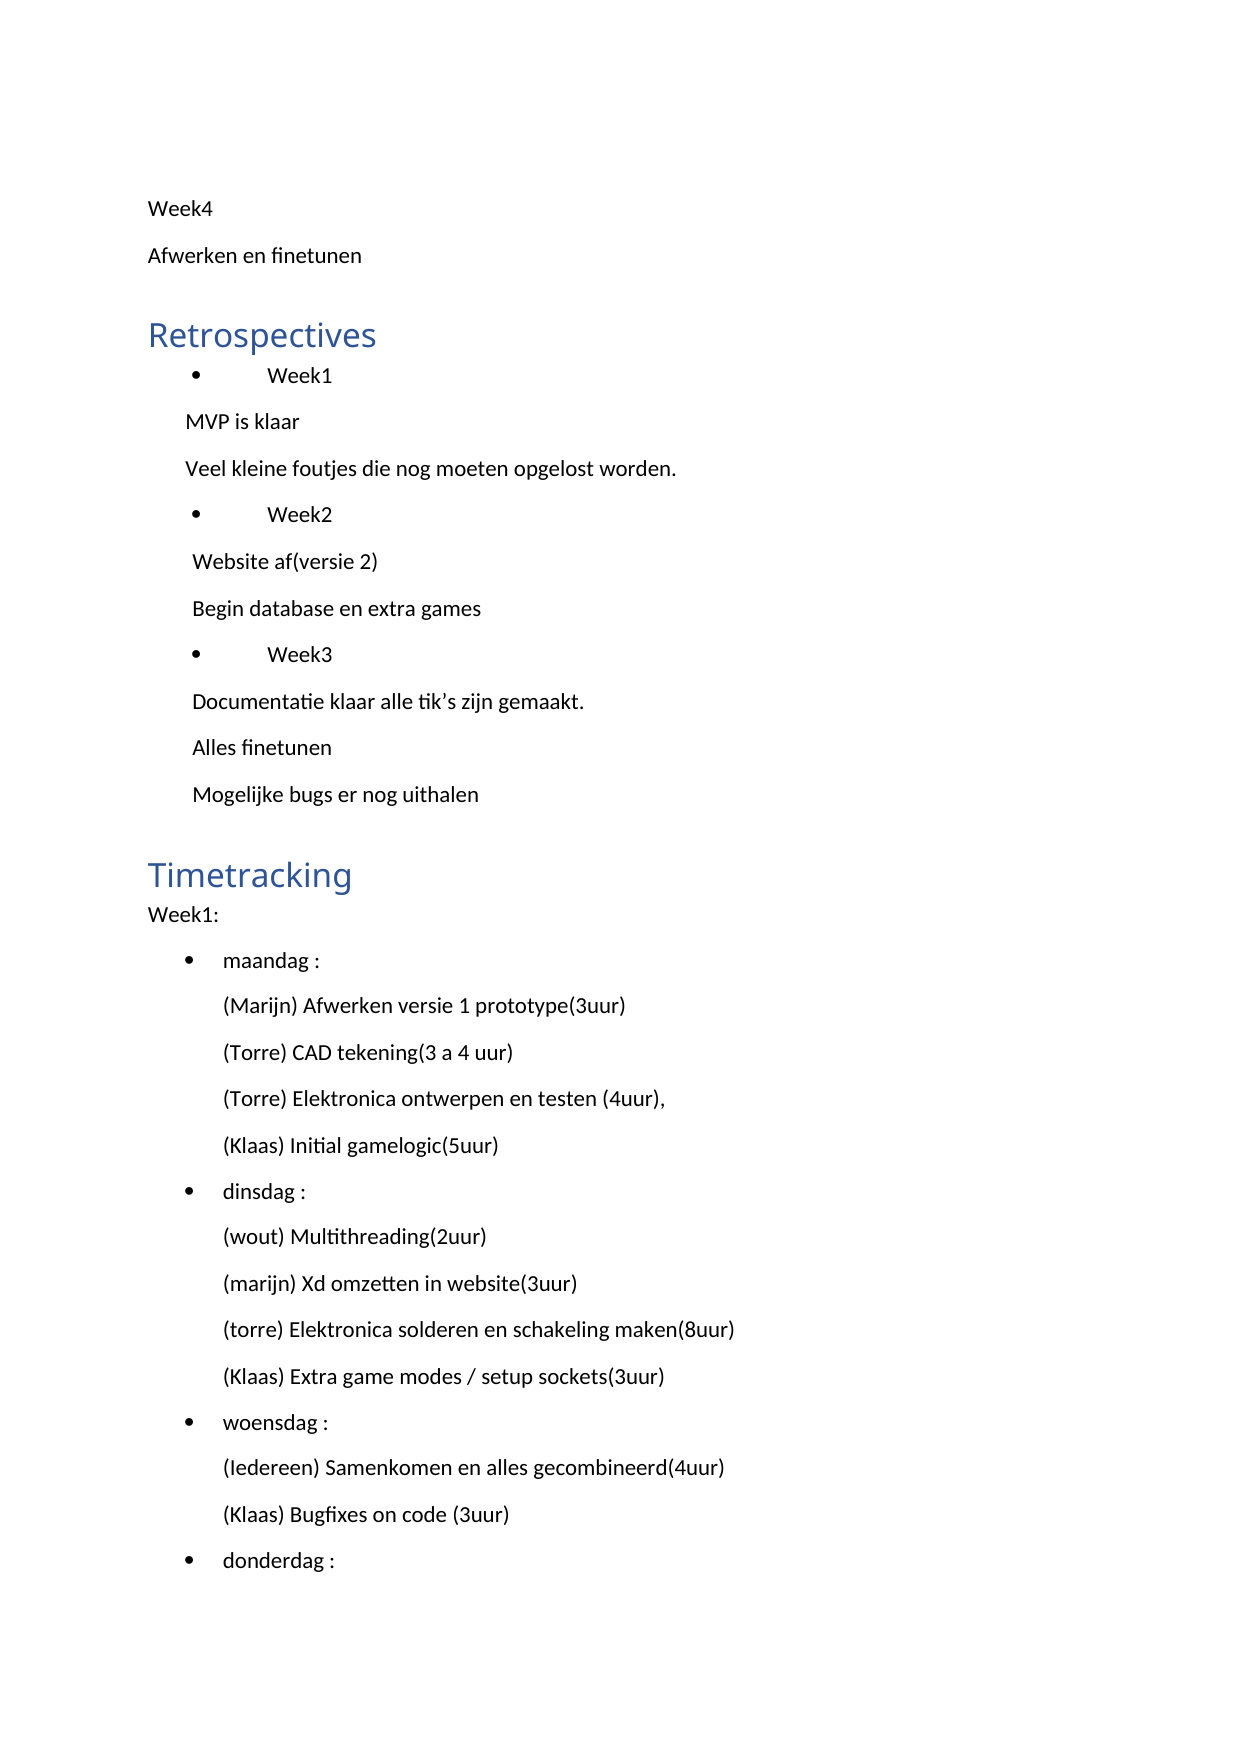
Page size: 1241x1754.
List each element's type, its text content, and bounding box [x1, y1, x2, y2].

text (Marijn) Afwerken versie 1 prototype(3uur) [223, 991, 1093, 1019]
text (Iedereen) Samenkomen en alles gecombineerd(4uur) [223, 1453, 1093, 1481]
text Alles finetunen [148, 733, 1093, 761]
list maandag : [185, 947, 1093, 974]
list Week2 [192, 501, 1093, 528]
text (wout) Multithreading(2uur) [223, 1222, 1093, 1250]
text Veel kleine foutjes die nog moeten opgelost worden. [148, 454, 1093, 482]
text (torre) Elektronica solderen en schakeling maken(8uur) [223, 1315, 1093, 1343]
text Website af(versie 2) [148, 547, 1093, 575]
subtitle Retrospectives [148, 312, 1093, 358]
text Mogelijke bugs er nog uithalen [148, 780, 1093, 808]
text (Klaas) Extra game modes / setup sockets(3uur) [223, 1362, 1093, 1390]
text (marijn) Xd omzetten in website(3uur) [223, 1269, 1093, 1297]
text (Klaas) Initial gamelogic(5uur) [223, 1131, 1093, 1159]
list woensdag : [185, 1408, 1093, 1436]
text Week1: [148, 900, 1093, 928]
subtitle Timetracking [148, 851, 1093, 897]
text (Torre) Elektronica ontwerpen en testen (4uur), [223, 1084, 1093, 1112]
text Afwerken en finetunen [148, 241, 1093, 269]
text Documentatie klaar alle tik’s zijn gemaakt. [148, 687, 1093, 715]
list Week1 [192, 361, 1093, 389]
list Week3 [192, 640, 1093, 668]
text Begin database en extra games [148, 594, 1093, 622]
text Week4 [148, 194, 1093, 222]
text (Torre) CAD tekening(3 a 4 uur) [223, 1038, 1093, 1066]
text MVP is klaar [148, 407, 1093, 435]
text (Klaas) Bugfixes on code (3uur) [223, 1500, 1093, 1528]
list donderdag : [185, 1546, 1093, 1574]
list dinsdag : [185, 1177, 1093, 1206]
